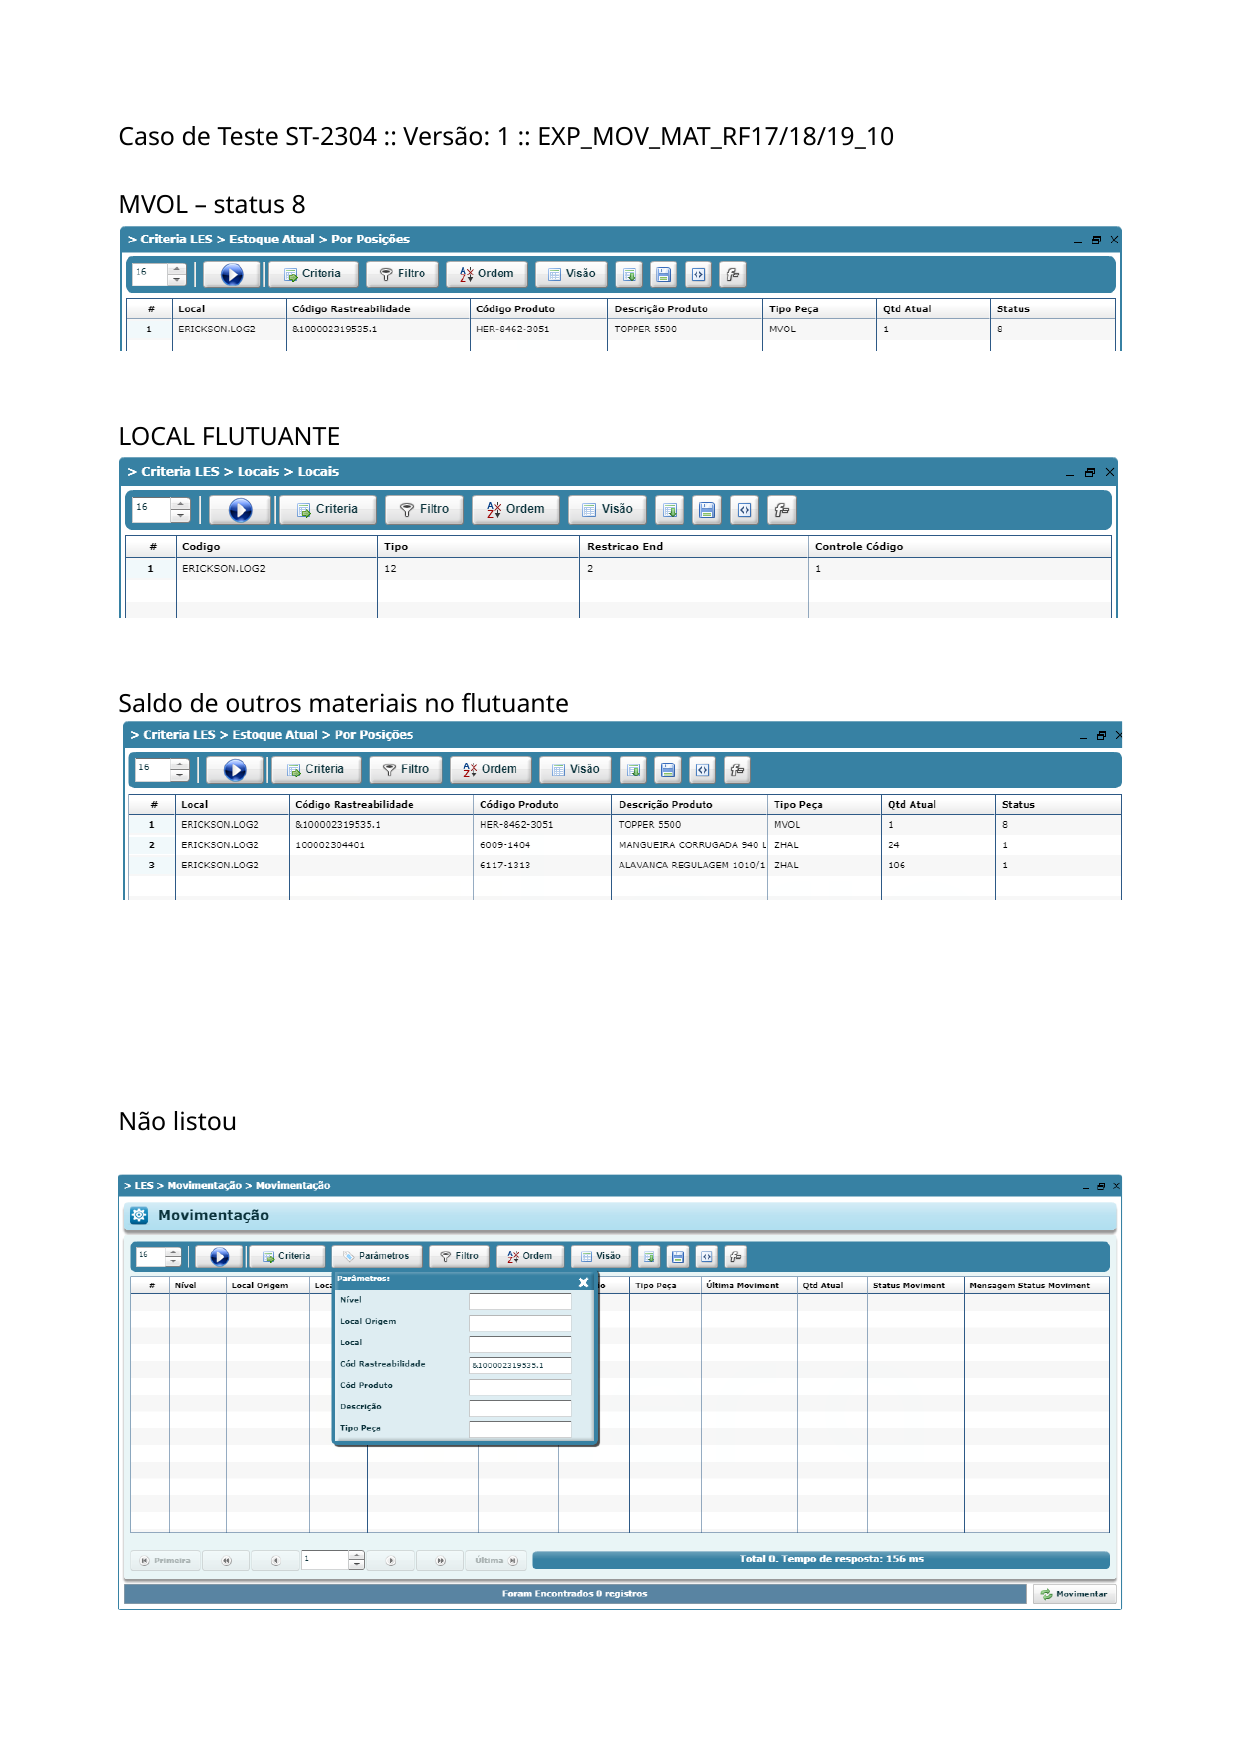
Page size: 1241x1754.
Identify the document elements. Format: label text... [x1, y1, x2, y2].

text MVOL – status 8 [118, 186, 1122, 220]
text Saldo de outros materiais no flutuante [118, 686, 1122, 719]
picture [118, 220, 1123, 351]
picture [118, 719, 1123, 900]
text Não listou [118, 1104, 1122, 1138]
text Caso de Teste ST-2304 :: Versão: 1 :: EXP_MOV_MAT_RF17/18/19_10 [118, 118, 1122, 152]
text LOCAL FLUTUANTE [118, 418, 1122, 452]
picture [118, 1171, 1123, 1613]
picture [118, 452, 1123, 618]
